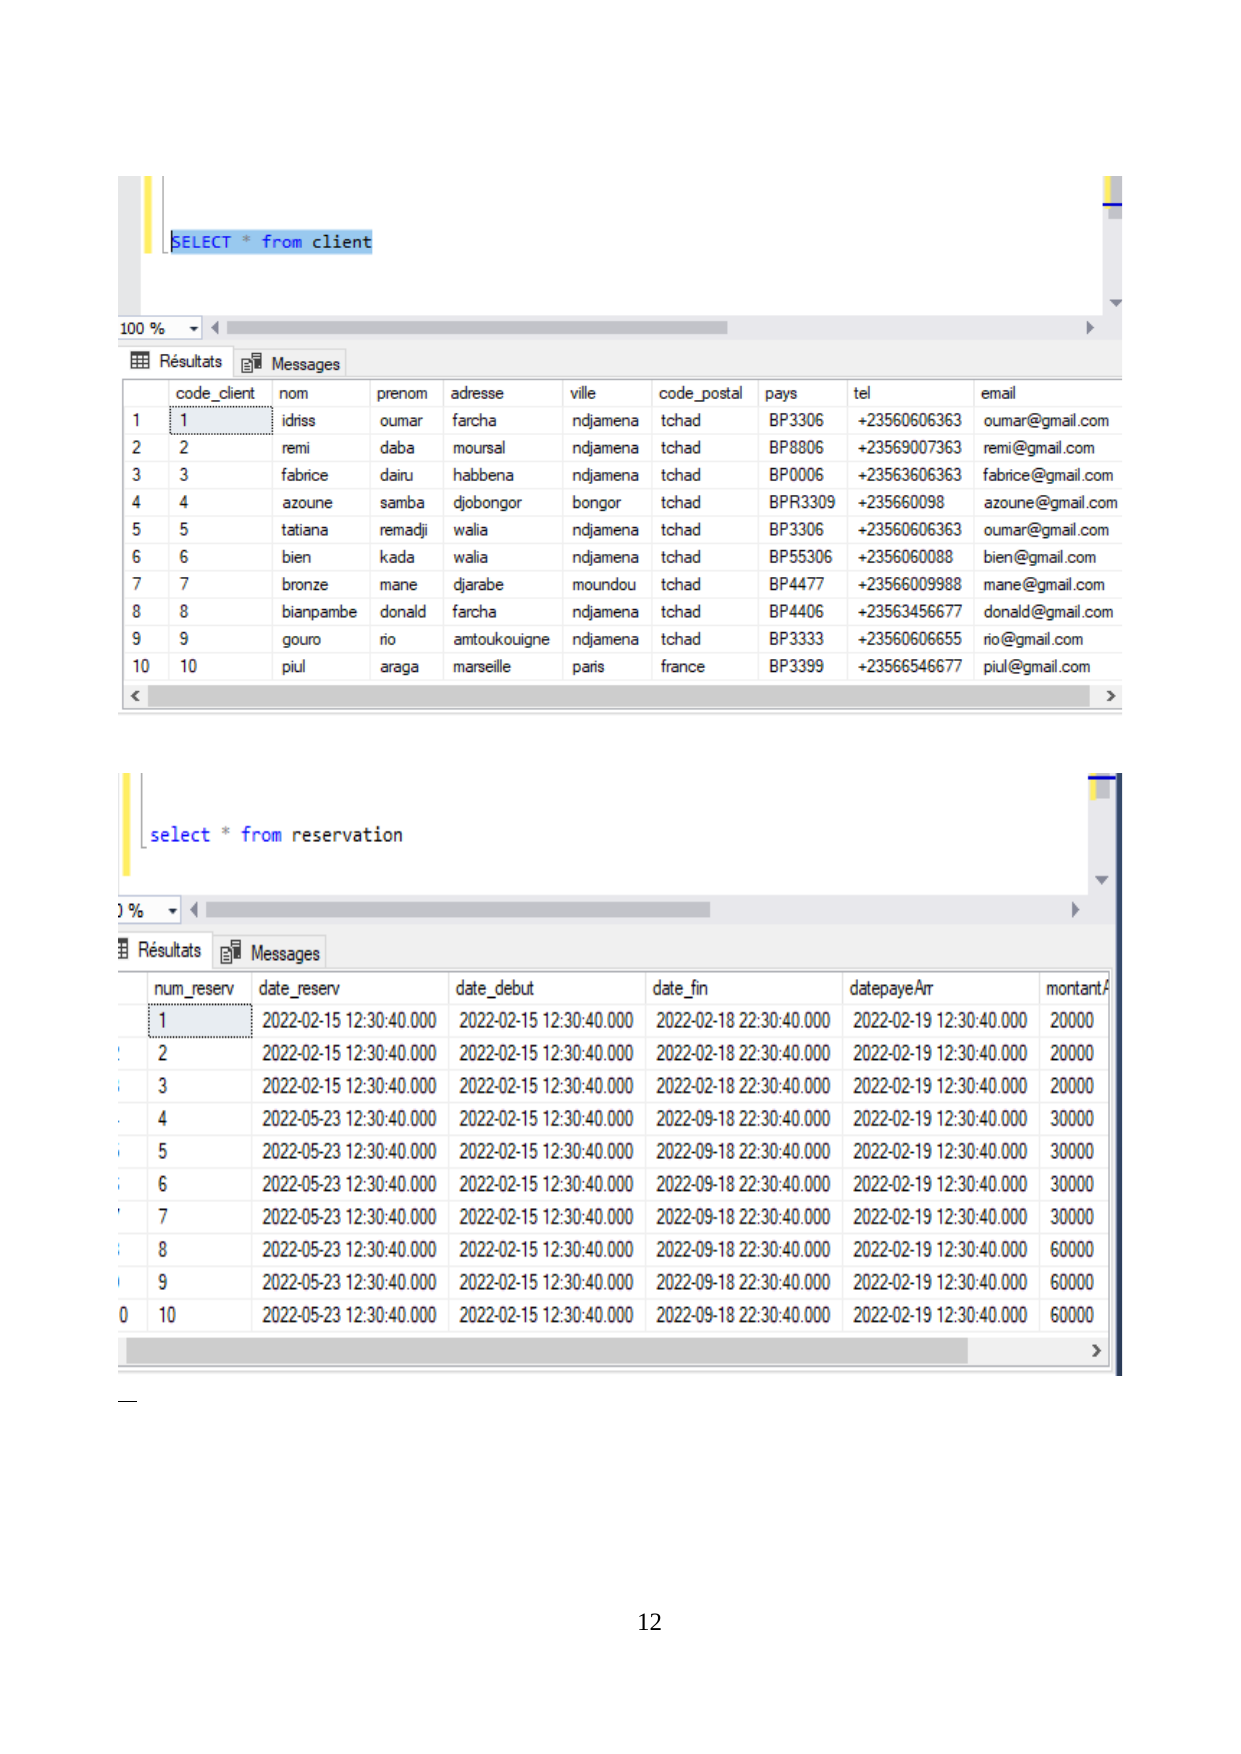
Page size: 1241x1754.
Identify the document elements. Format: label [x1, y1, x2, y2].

picture [118, 176, 1123, 717]
picture [118, 773, 1123, 1376]
